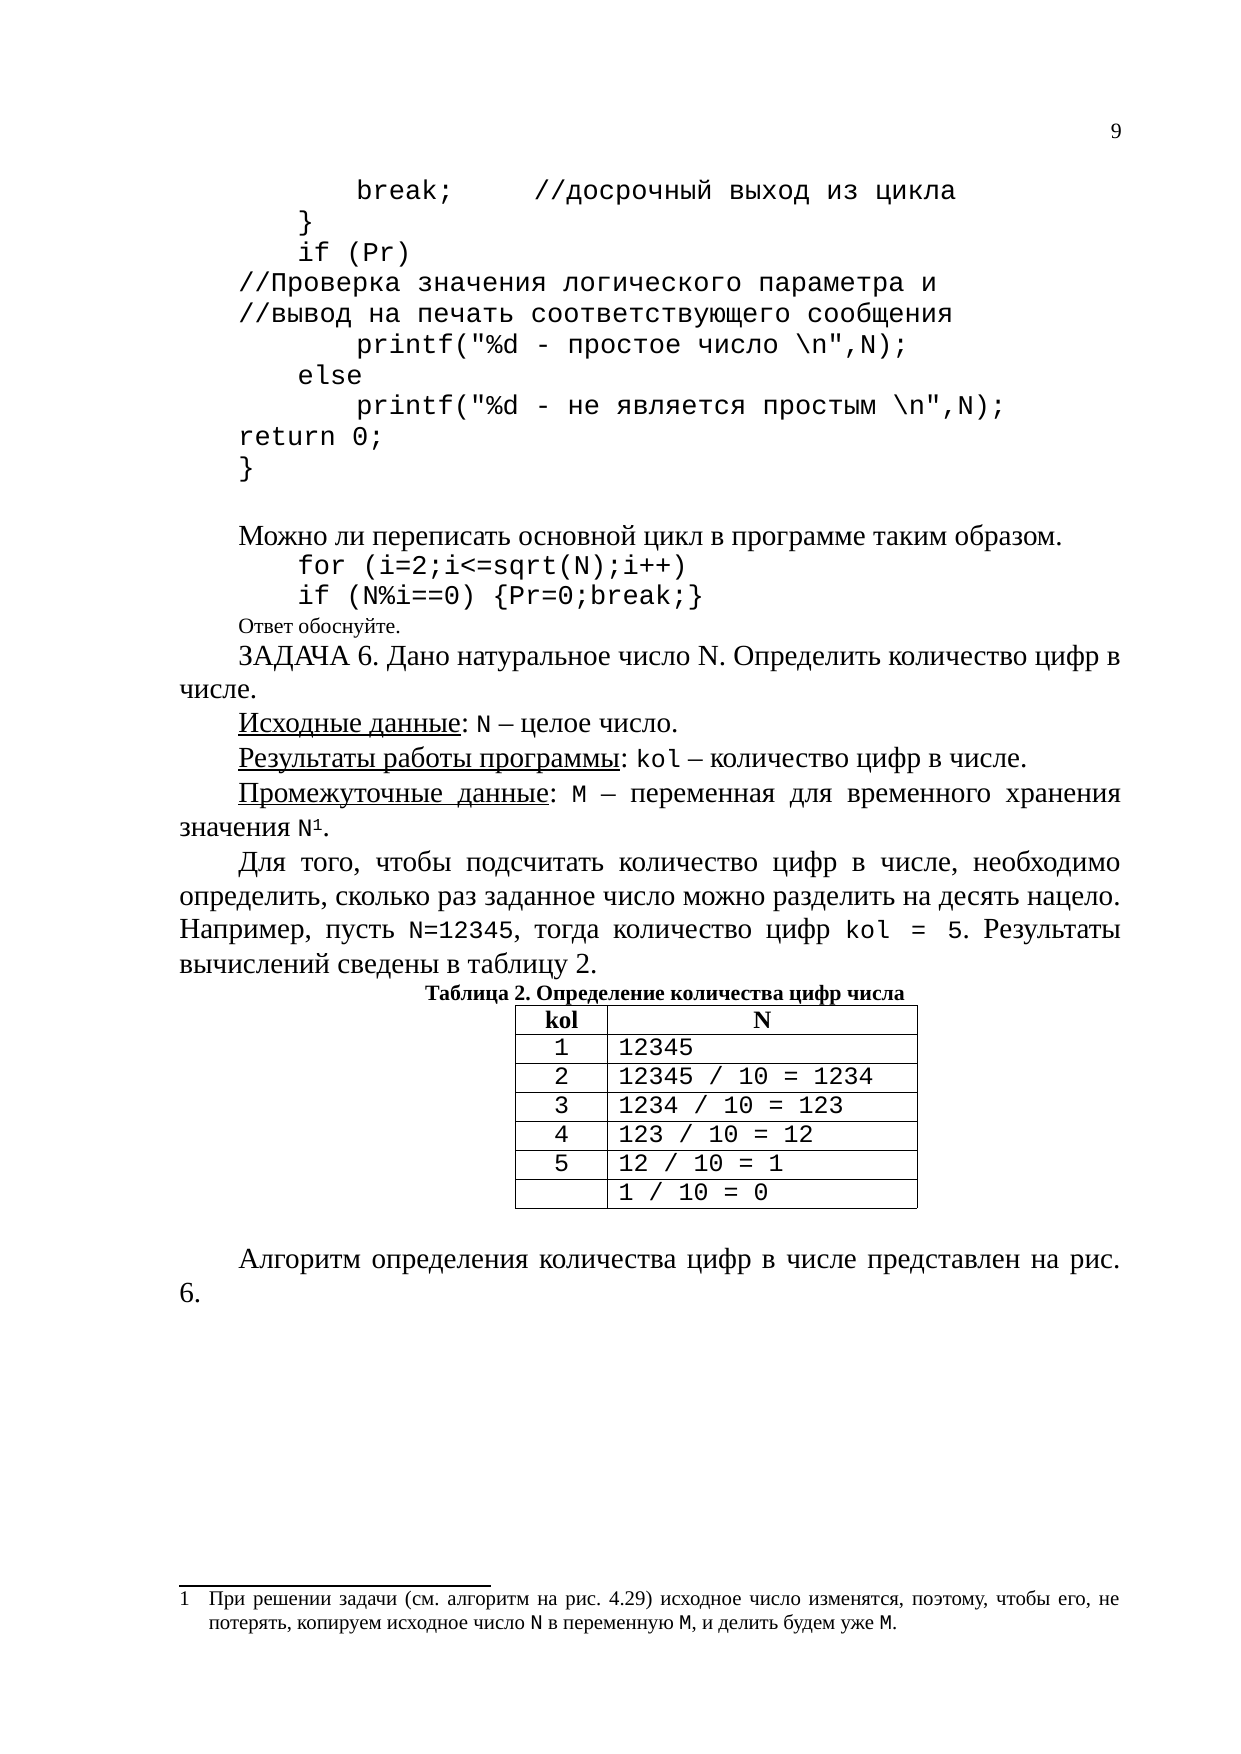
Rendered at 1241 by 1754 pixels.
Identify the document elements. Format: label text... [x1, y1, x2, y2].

table_cell 1 [516, 1035, 607, 1063]
text Результаты работы программы: kol – количество цифр в числе. [179, 740, 1121, 775]
table_cell 5 [516, 1151, 607, 1178]
text else [238, 361, 1121, 392]
text Алгоритм определения количества цифр в числе представлен на рис. 6. [179, 1241, 1121, 1308]
table_cell [516, 1180, 607, 1207]
table_cell 12 / 10 = 1 [608, 1151, 917, 1178]
table_cell 4 [516, 1122, 607, 1150]
text Можно ли переписать основной цикл в программе таким образом. [179, 518, 1121, 551]
table_cell 1234 / 10 = 123 [608, 1093, 917, 1121]
table_cell 2 [516, 1064, 607, 1092]
text return 0; [238, 423, 1121, 454]
text printf("%d - не является простым \n",N); [238, 392, 1121, 423]
text for (i=2;i<=sqrt(N);i++) [238, 551, 1121, 582]
table_cell 12345 / 10 = 1234 [608, 1064, 917, 1092]
table_header N [608, 1006, 917, 1034]
text printf("%d - простое число \n",N); [238, 331, 1121, 361]
table_cell 3 [516, 1093, 607, 1121]
table_cell 1 / 10 = 0 [608, 1180, 917, 1207]
text if (N%i==0) {Pr=0;break;} [238, 582, 1121, 613]
subtitle Таблица 2. Определение количества цифр числа [179, 980, 1121, 1005]
table_cell 123 / 10 = 12 [608, 1122, 917, 1150]
text Для того, чтобы подсчитать количество цифр в числе, необходимо определить, сколько раз заданное число можно разделить на десять нацело. Например, пусть N=12345, тогда количество цифр kol = 5. Результаты вычислений сведены в таблицу 2. [179, 844, 1121, 980]
text //Проверка значения логического параметра и [238, 269, 1121, 300]
text ЗАДАЧА 6. Дано натуральное число N. Определить количество цифр в числе. [179, 638, 1121, 705]
text break; //досрочный выход из цикла [238, 177, 1121, 208]
text Ответ обоснуйте. [179, 613, 1121, 638]
text //вывод на печать соответствующего сообщения [238, 300, 1121, 331]
text Промежуточные данные: M – переменная для временного хранения значения N. [179, 775, 1121, 844]
text if (Pr) [238, 238, 1121, 269]
table_header kol [516, 1006, 607, 1034]
text При решении задачи (см. алгоритм на рис. 4.29) исходное число изменятся, поэтому, чтобы его, не потерять, копируем исходное число N в переменную M, и делить будем уже M. [179, 1586, 1121, 1636]
text } [238, 208, 1121, 238]
text Исходные данные: N – целое число. [179, 705, 1121, 740]
text } [238, 454, 1121, 484]
table_cell 12345 [608, 1035, 917, 1063]
